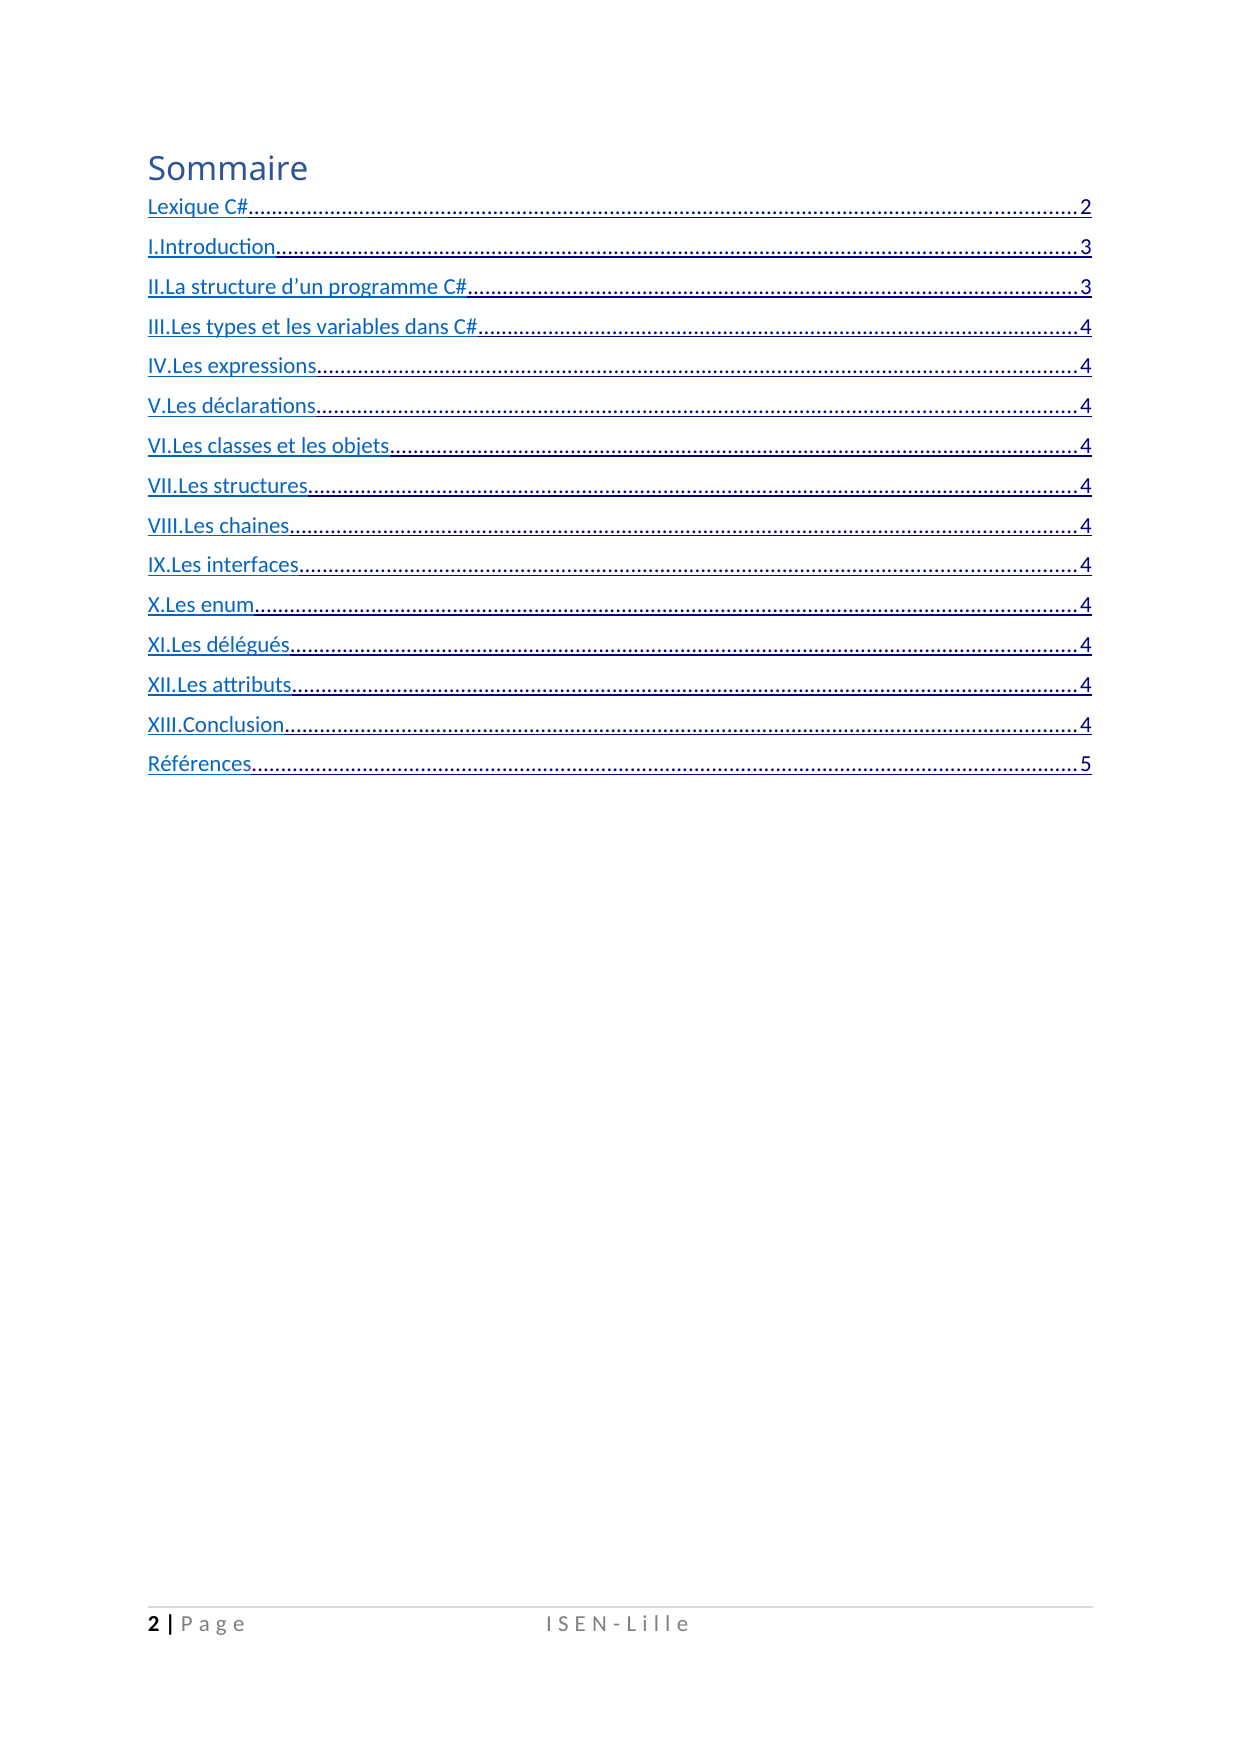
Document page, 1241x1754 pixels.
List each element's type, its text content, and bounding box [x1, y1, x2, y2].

text VIII. Les chaines 4 [148, 511, 1093, 539]
text XIII. Conclusion 4 [148, 710, 1093, 738]
subtitle Sommaire [148, 145, 1093, 190]
text Lexique C# 2 [148, 192, 1093, 220]
text Références 5 [148, 749, 1093, 777]
text IX. Les interfaces 4 [148, 551, 1093, 578]
text VII. Les structures 4 [148, 471, 1093, 499]
text I. Introduction 3 [148, 232, 1093, 260]
text II. La structure d’un programme C# 3 [148, 272, 1093, 300]
text XI. Les délégués 4 [148, 630, 1093, 658]
text VI. Les classes et les objets 4 [148, 431, 1093, 459]
text X. Les enum 4 [148, 590, 1093, 618]
text V. Les déclarations 4 [148, 391, 1093, 419]
text IV. Les expressions 4 [148, 352, 1093, 379]
text III. Les types et les variables dans C# 4 [148, 312, 1093, 340]
text XII. Les attributs 4 [148, 670, 1093, 698]
